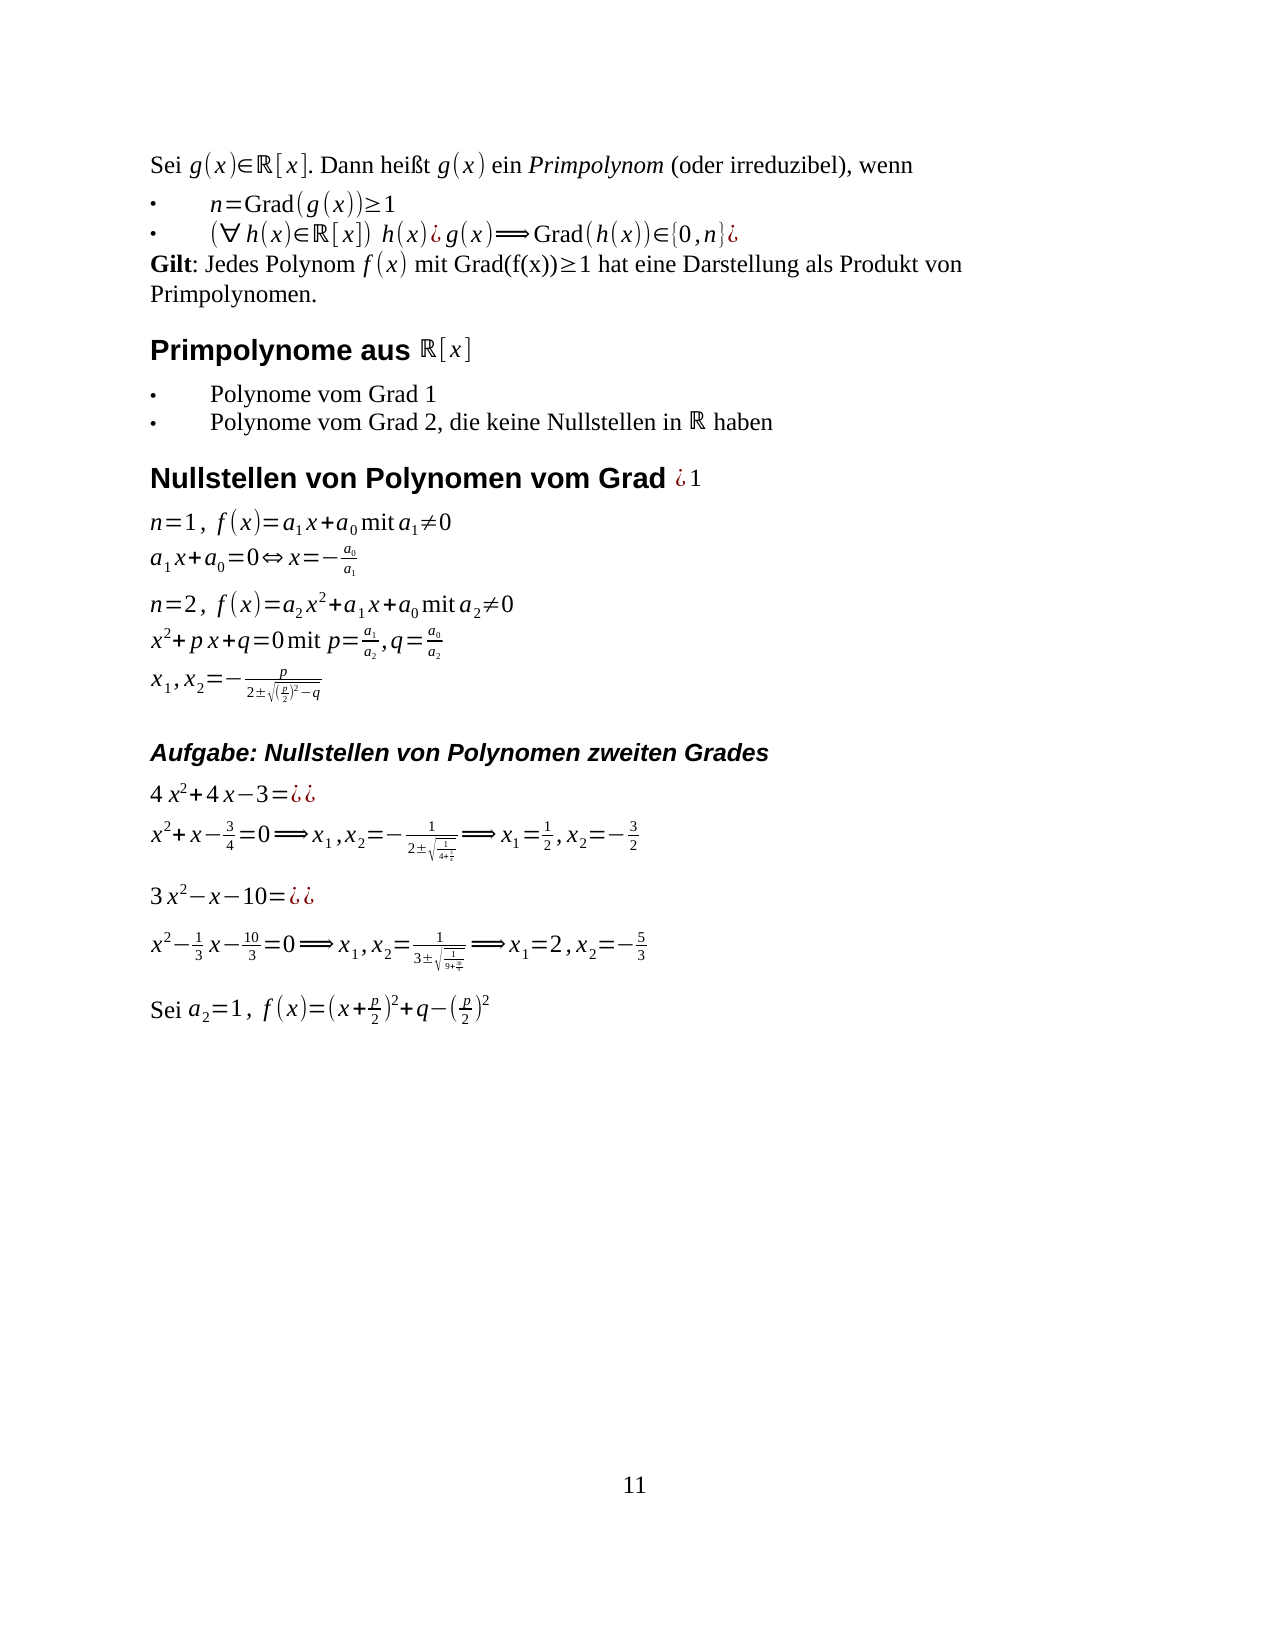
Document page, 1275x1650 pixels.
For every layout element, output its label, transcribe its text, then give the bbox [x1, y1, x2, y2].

subtitle Primpolynome aus [150, 333, 1125, 366]
list Polynome vom Grad 2, die keine Nullstellen in haben [150, 407, 1125, 436]
text Gilt: Jedes Polynom mit hat eine Darstellung als Produkt von Primpolynomen. [150, 249, 1125, 308]
subtitle Aufgabe: Nullstellen von Polynomen zweiten Grades [150, 738, 1125, 767]
text Sei [150, 991, 1125, 1027]
list Polynome vom Grad 1 [150, 379, 1125, 407]
text Sei . Dann heißt ein Primpolynom (oder irreduzibel), wenn [150, 150, 1125, 180]
subtitle Nullstellen von Polynomen vom Grad [150, 461, 1125, 495]
